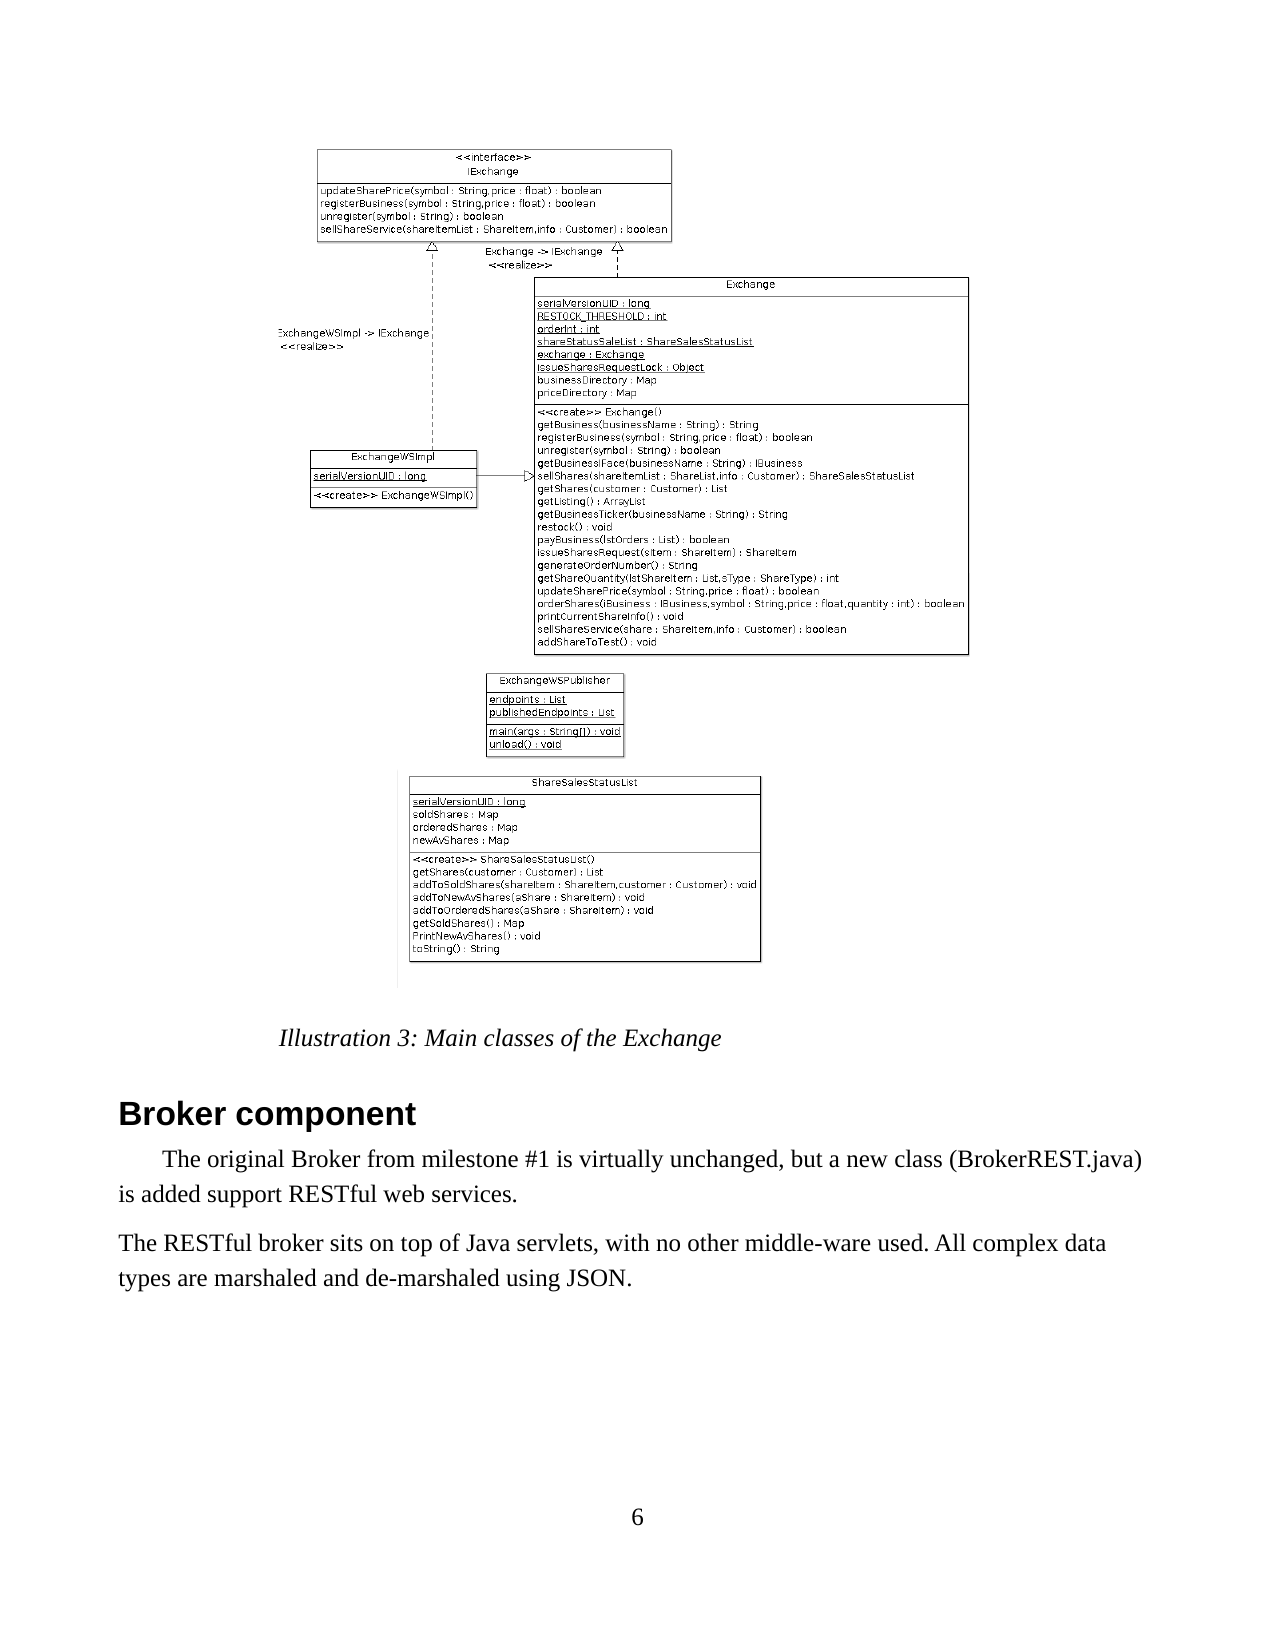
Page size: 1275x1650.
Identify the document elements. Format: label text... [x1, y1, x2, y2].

text Illustration 3: Main classes of the Exchange [278, 1023, 997, 1052]
text The RESTful broker sits on top of Java servlets, with no other middle-ware used. All complex data types are marshaled and de-marshaled using JSON. [118, 1228, 1157, 1291]
picture [278, 130, 997, 999]
text The original Broker from milestone #1 is virtually unchanged, but a new class (BrokerREST.java) is added support RESTful web services. [118, 1144, 1157, 1208]
subtitle Broker component [118, 1093, 1157, 1132]
